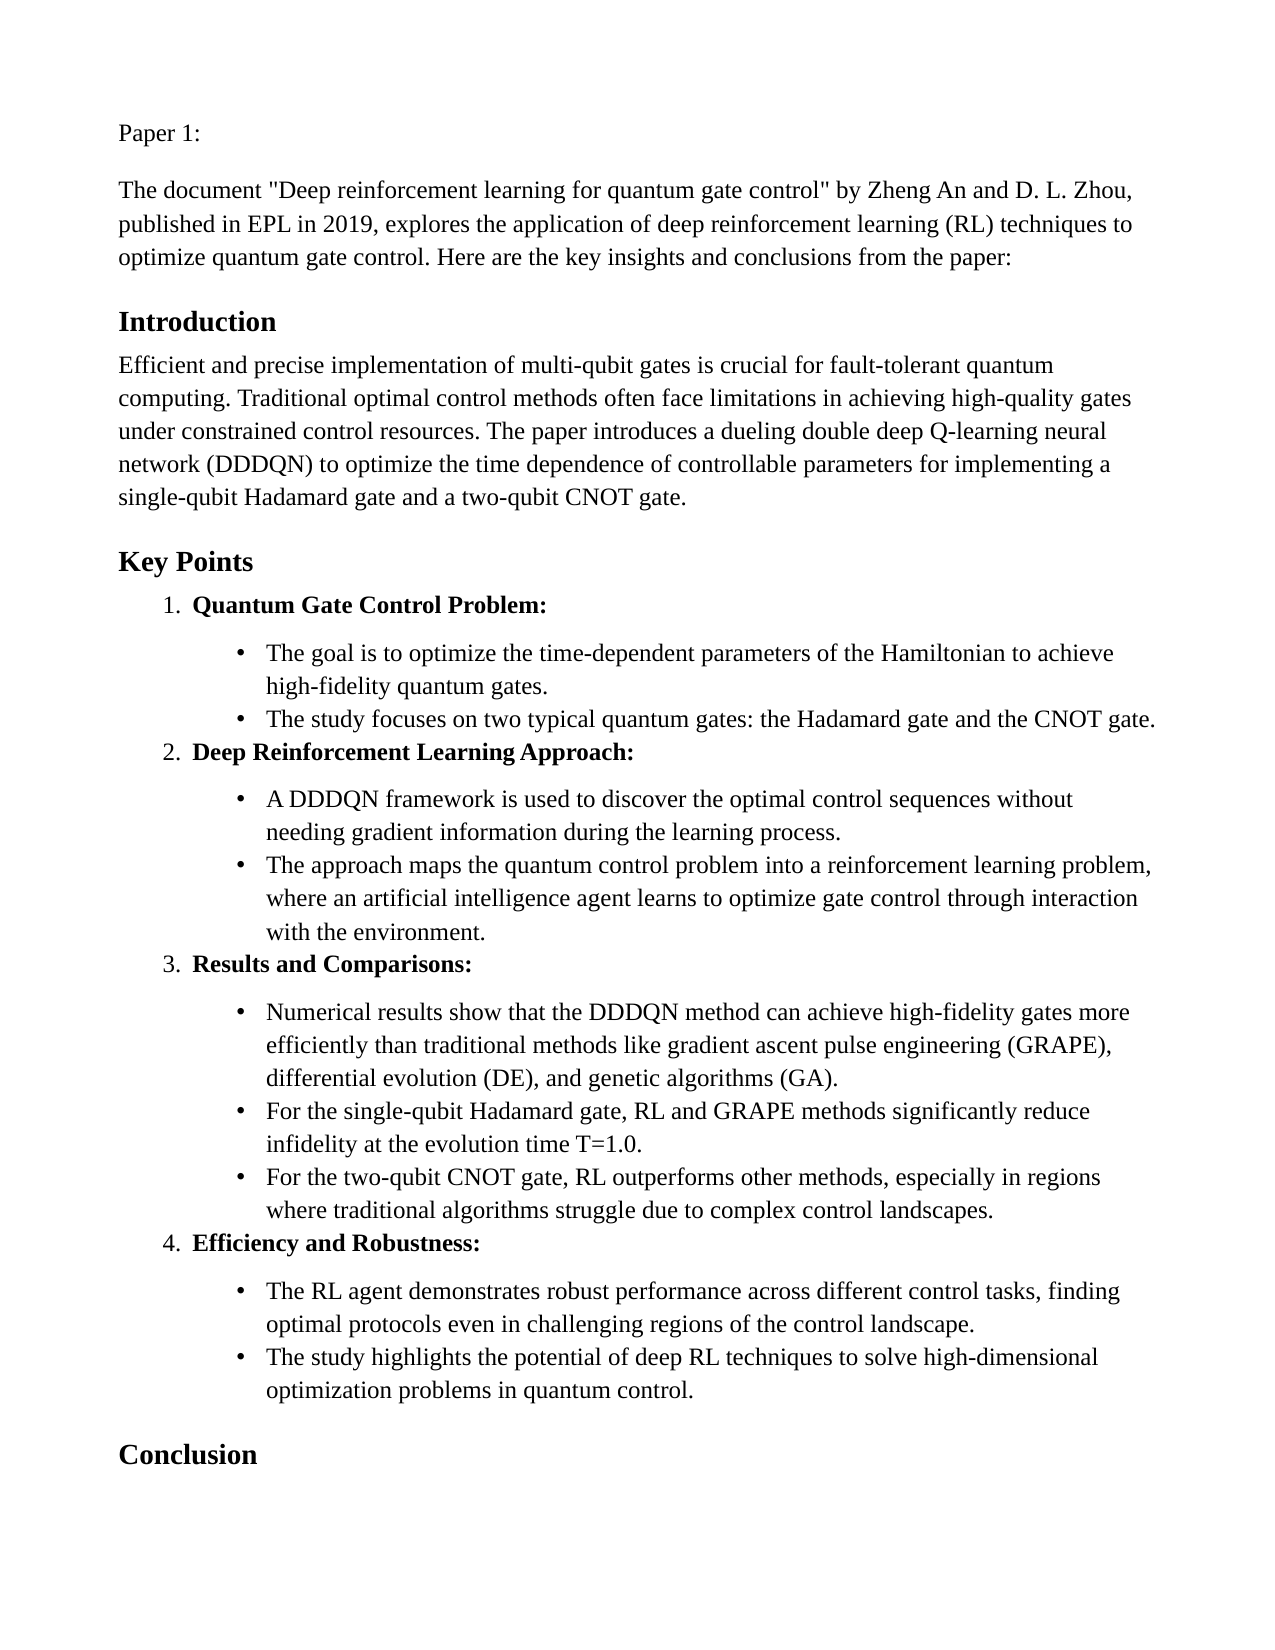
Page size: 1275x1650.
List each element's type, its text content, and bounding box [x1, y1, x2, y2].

list For the single-qubit Hadamard gate, RL and GRAPE methods significantly reduce infidelity at the evolution time T=1.0. [236, 1096, 1157, 1158]
list A DDDQN framework is used to discover the optimal control sequences without needing gradient information during the learning process. [236, 784, 1157, 846]
subtitle Introduction [118, 304, 1157, 337]
text Paper 1: [118, 118, 1157, 147]
list For the two-qubit CNOT gate, RL outperforms other methods, especially in regions where traditional algorithms struggle due to complex control landscapes. [236, 1162, 1157, 1224]
list Deep Reinforcement Learning Approach: [162, 737, 1157, 766]
list The goal is to optimize the time-dependent parameters of the Hamiltonian to achieve high-fidelity quantum gates. [236, 638, 1157, 699]
list The study highlights the potential of deep RL techniques to solve high-dimensional optimization problems in quantum control. [236, 1342, 1157, 1404]
subtitle Key Points [118, 544, 1157, 578]
list The RL agent demonstrates robust performance across different control tasks, finding optimal protocols even in challenging regions of the control landscape. [236, 1276, 1157, 1338]
text The document "Deep reinforcement learning for quantum gate control" by Zheng An and D. L. Zhou, published in EPL in 2019, explores the application of deep reinforcement learning (RL) techniques to optimize quantum gate control. Here are the key insights and conclusions from the paper: [118, 176, 1157, 270]
text Efficient and precise implementation of multi-qubit gates is crucial for fault-tolerant quantum computing. Traditional optimal control methods often face limitations in achieving high-quality gates under constrained control resources. The paper introduces a dueling double deep Q-learning neural network (DDDQN) to optimize the time dependence of controllable parameters for implementing a single-qubit Hadamard gate and a two-qubit CNOT gate. [118, 350, 1157, 511]
list Quantum Gate Control Problem: [162, 590, 1157, 619]
list Efficiency and Robustness: [162, 1228, 1157, 1257]
list Numerical results show that the DDDQN method can achieve high-fidelity gates more efficiently than traditional methods like gradient ascent pulse engineering (GRAPE), differential evolution (DE), and genetic algorithms (GA). [236, 997, 1157, 1092]
list The study focuses on two typical quantum gates: the Hadamard gate and the CNOT gate. [236, 704, 1157, 733]
list Results and Comparisons: [162, 949, 1157, 978]
list The approach maps the quantum control problem into a reinforcement learning problem, where an artificial intelligence agent learns to optimize gate control through interaction with the environment. [236, 851, 1157, 945]
subtitle Conclusion [118, 1437, 1157, 1471]
